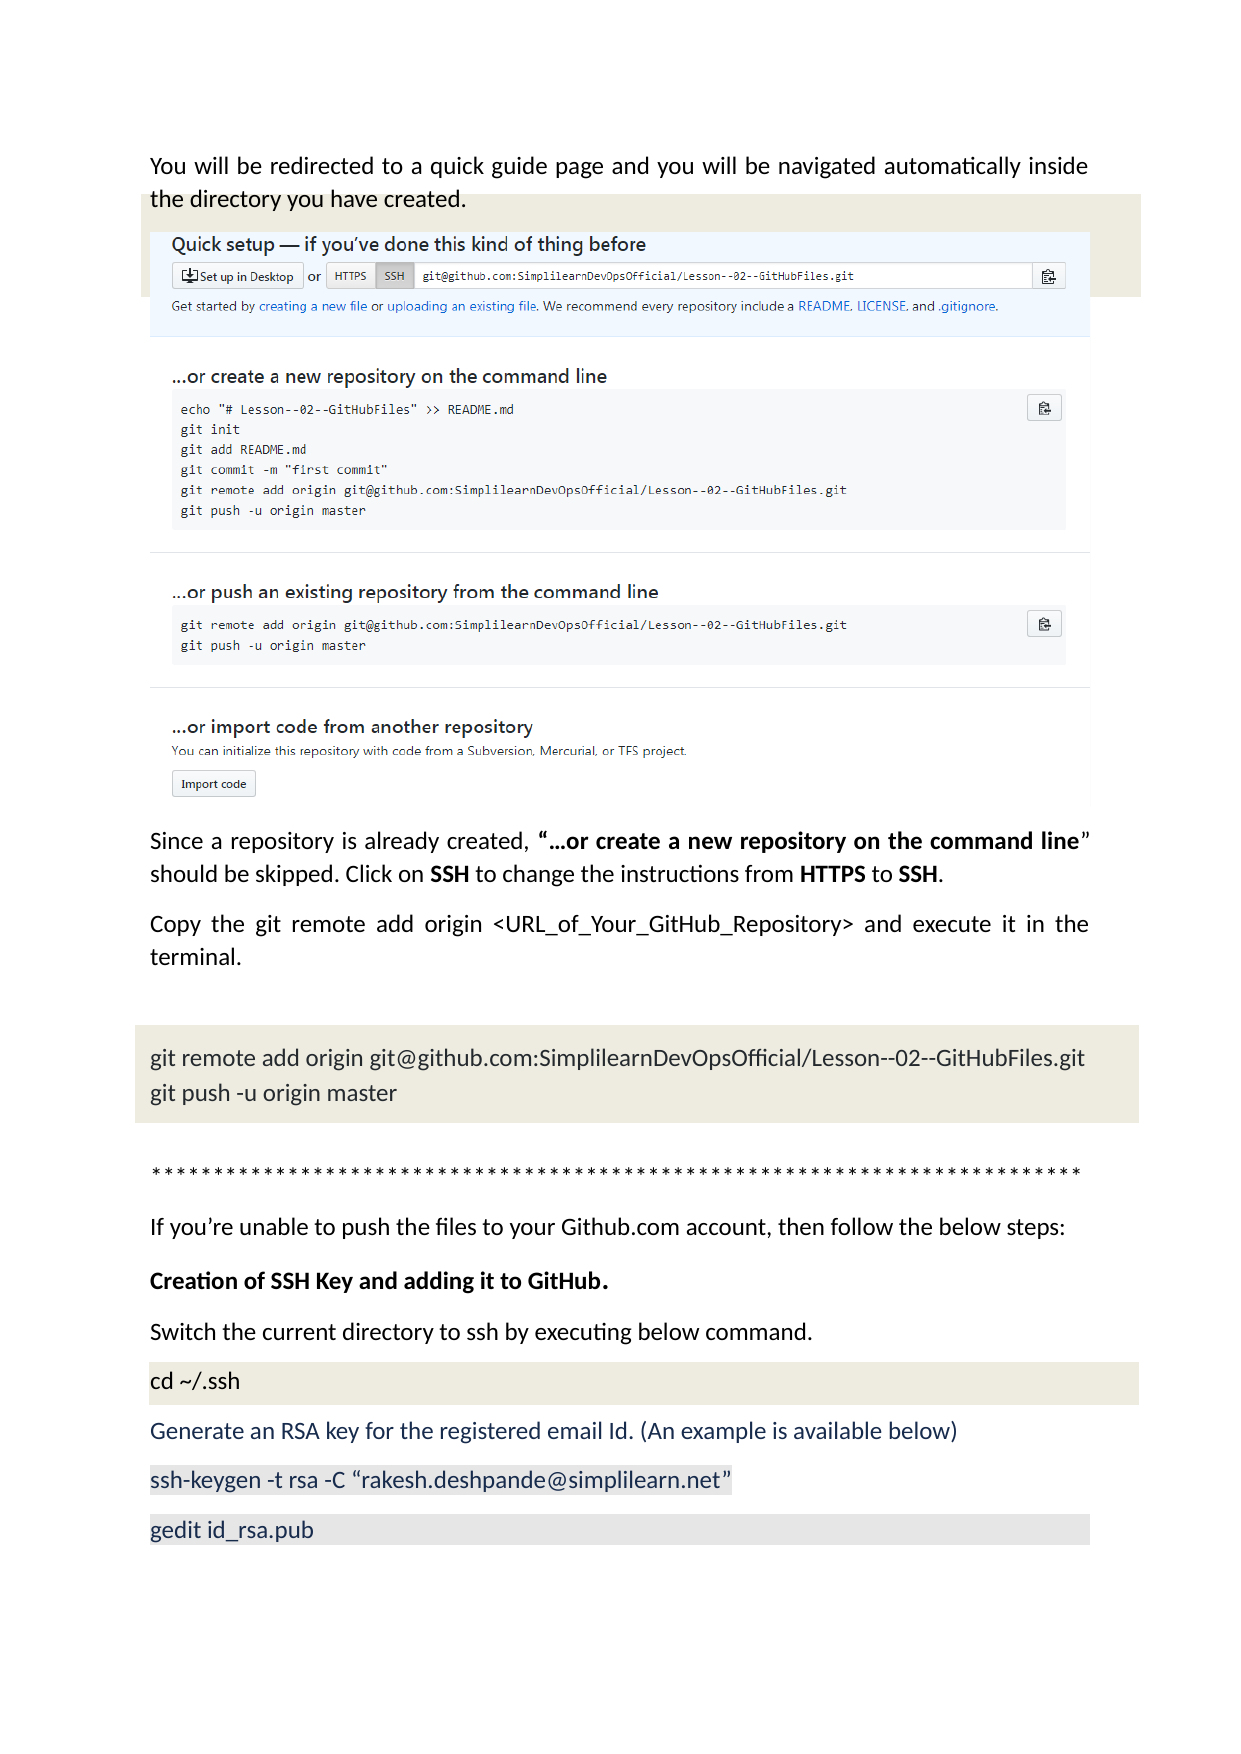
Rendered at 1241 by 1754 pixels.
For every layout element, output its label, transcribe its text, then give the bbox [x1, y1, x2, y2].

text *************************************************************************** [150, 1162, 1090, 1192]
text ssh-keygen -t rsa -C “rakesh.deshpande@simplilearn.net” [150, 1464, 1090, 1495]
text You will be redirected to a quick guide page and you will be navigated automatically inside the directory you have created. [150, 150, 1090, 213]
text Copy the git remote add origin <URL_of_Your_GitHub_Repository> and execute it in the terminal. [150, 908, 1090, 971]
text Since a repository is already created, “…or create a new repository on the command line” should be skipped. Click on SSH to change the instructions from HTTPS to SSH. [150, 825, 1090, 889]
text gedit id_rsa.pub [150, 1514, 1090, 1545]
text git remote add origin git@github.com:SimplilearnDevOpsOfficial/Lesson--02--GitHubFiles.git [150, 1042, 1090, 1072]
text cd ~/.ssh [150, 1365, 1090, 1396]
picture [150, 232, 1091, 807]
text Switch the current directory to ssh by executing below command. [150, 1316, 1090, 1346]
text If you’re unable to push the files to your Github.com account, then follow the below steps: [150, 1211, 1090, 1242]
text git push -u origin master [150, 1077, 1090, 1107]
text Creation of SSH Key and adding it to GitHub. [150, 1261, 1090, 1296]
text Generate an RSA key for the registered email Id. (An example is available below) [150, 1415, 1090, 1446]
